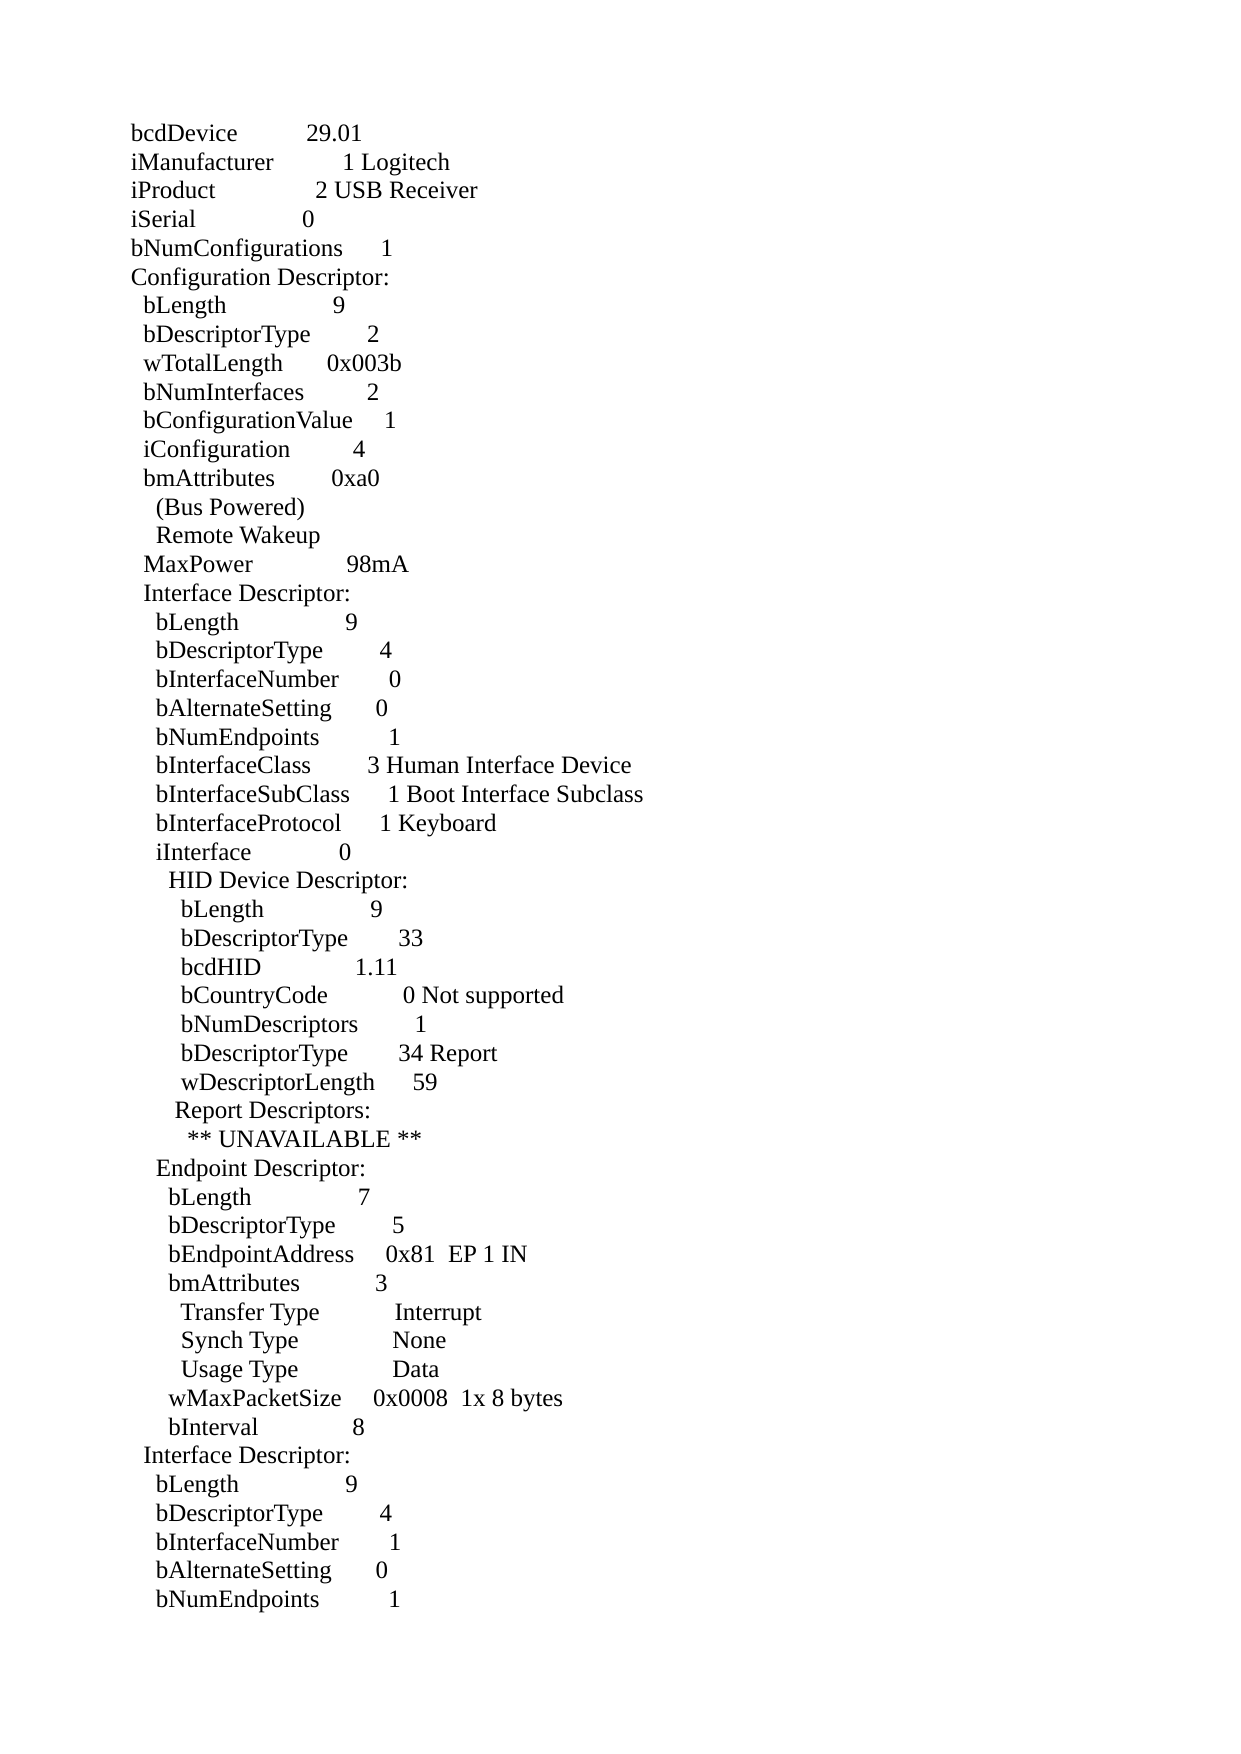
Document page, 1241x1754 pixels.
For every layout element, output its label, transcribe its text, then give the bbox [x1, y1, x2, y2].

text iConfiguration 4 [118, 434, 1122, 463]
text iInterface 0 [118, 837, 1122, 866]
text Report Descriptors: [118, 1096, 1122, 1124]
text bDescriptorType 34 Report [118, 1038, 1122, 1067]
text Transfer Type Interrupt [118, 1297, 1122, 1326]
text bmAttributes 0xa0 [118, 463, 1122, 492]
text bAlternateSetting 0 [118, 693, 1122, 722]
text bLength 9 [118, 1469, 1122, 1498]
text HID Device Descriptor: [118, 866, 1122, 894]
text bNumInterfaces 2 [118, 377, 1122, 406]
text bNumEndpoints 1 [118, 722, 1122, 751]
text bInterfaceNumber 0 [118, 664, 1122, 693]
text Interface Descriptor: [118, 1441, 1122, 1469]
text MaxPower 98mA [118, 549, 1122, 578]
text bDescriptorType 4 [118, 636, 1122, 664]
text bDescriptorType 4 [118, 1498, 1122, 1527]
text bDescriptorType 2 [118, 319, 1122, 348]
text Interface Descriptor: [118, 578, 1122, 607]
text bInterfaceNumber 1 [118, 1527, 1122, 1556]
text Endpoint Descriptor: [118, 1153, 1122, 1182]
text bmAttributes 3 [118, 1268, 1122, 1297]
text bNumEndpoints 1 [118, 1584, 1122, 1613]
text bCountryCode 0 Not supported [118, 981, 1122, 1009]
text Configuration Descriptor: [118, 262, 1122, 291]
text bInterfaceSubClass 1 Boot Interface Subclass [118, 779, 1122, 808]
text wDescriptorLength 59 [118, 1067, 1122, 1096]
text bLength 9 [118, 607, 1122, 636]
text bConfigurationValue 1 [118, 406, 1122, 434]
text bcdHID 1.11 [118, 952, 1122, 981]
text bDescriptorType 5 [118, 1211, 1122, 1239]
text bLength 9 [118, 894, 1122, 923]
text iSerial 0 [118, 204, 1122, 233]
text bNumConfigurations 1 [118, 233, 1122, 262]
text bAlternateSetting 0 [118, 1556, 1122, 1584]
text bEndpointAddress 0x81 EP 1 IN [118, 1239, 1122, 1268]
text iManufacturer 1 Logitech [118, 147, 1122, 176]
text Synch Type None [118, 1326, 1122, 1354]
text wTotalLength 0x003b [118, 348, 1122, 377]
text (Bus Powered) [118, 492, 1122, 521]
text ** UNAVAILABLE ** [118, 1124, 1122, 1153]
text bDescriptorType 33 [118, 923, 1122, 952]
text bcdDevice 29.01 [118, 118, 1122, 147]
text bInterfaceProtocol 1 Keyboard [118, 808, 1122, 837]
text bLength 7 [118, 1182, 1122, 1211]
text bInterfaceClass 3 Human Interface Device [118, 751, 1122, 779]
text wMaxPacketSize 0x0008 1x 8 bytes [118, 1383, 1122, 1412]
text bInterval 8 [118, 1412, 1122, 1441]
text Usage Type Data [118, 1354, 1122, 1383]
text bNumDescriptors 1 [118, 1009, 1122, 1038]
text iProduct 2 USB Receiver [118, 176, 1122, 204]
text bLength 9 [118, 291, 1122, 319]
text Remote Wakeup [118, 521, 1122, 549]
